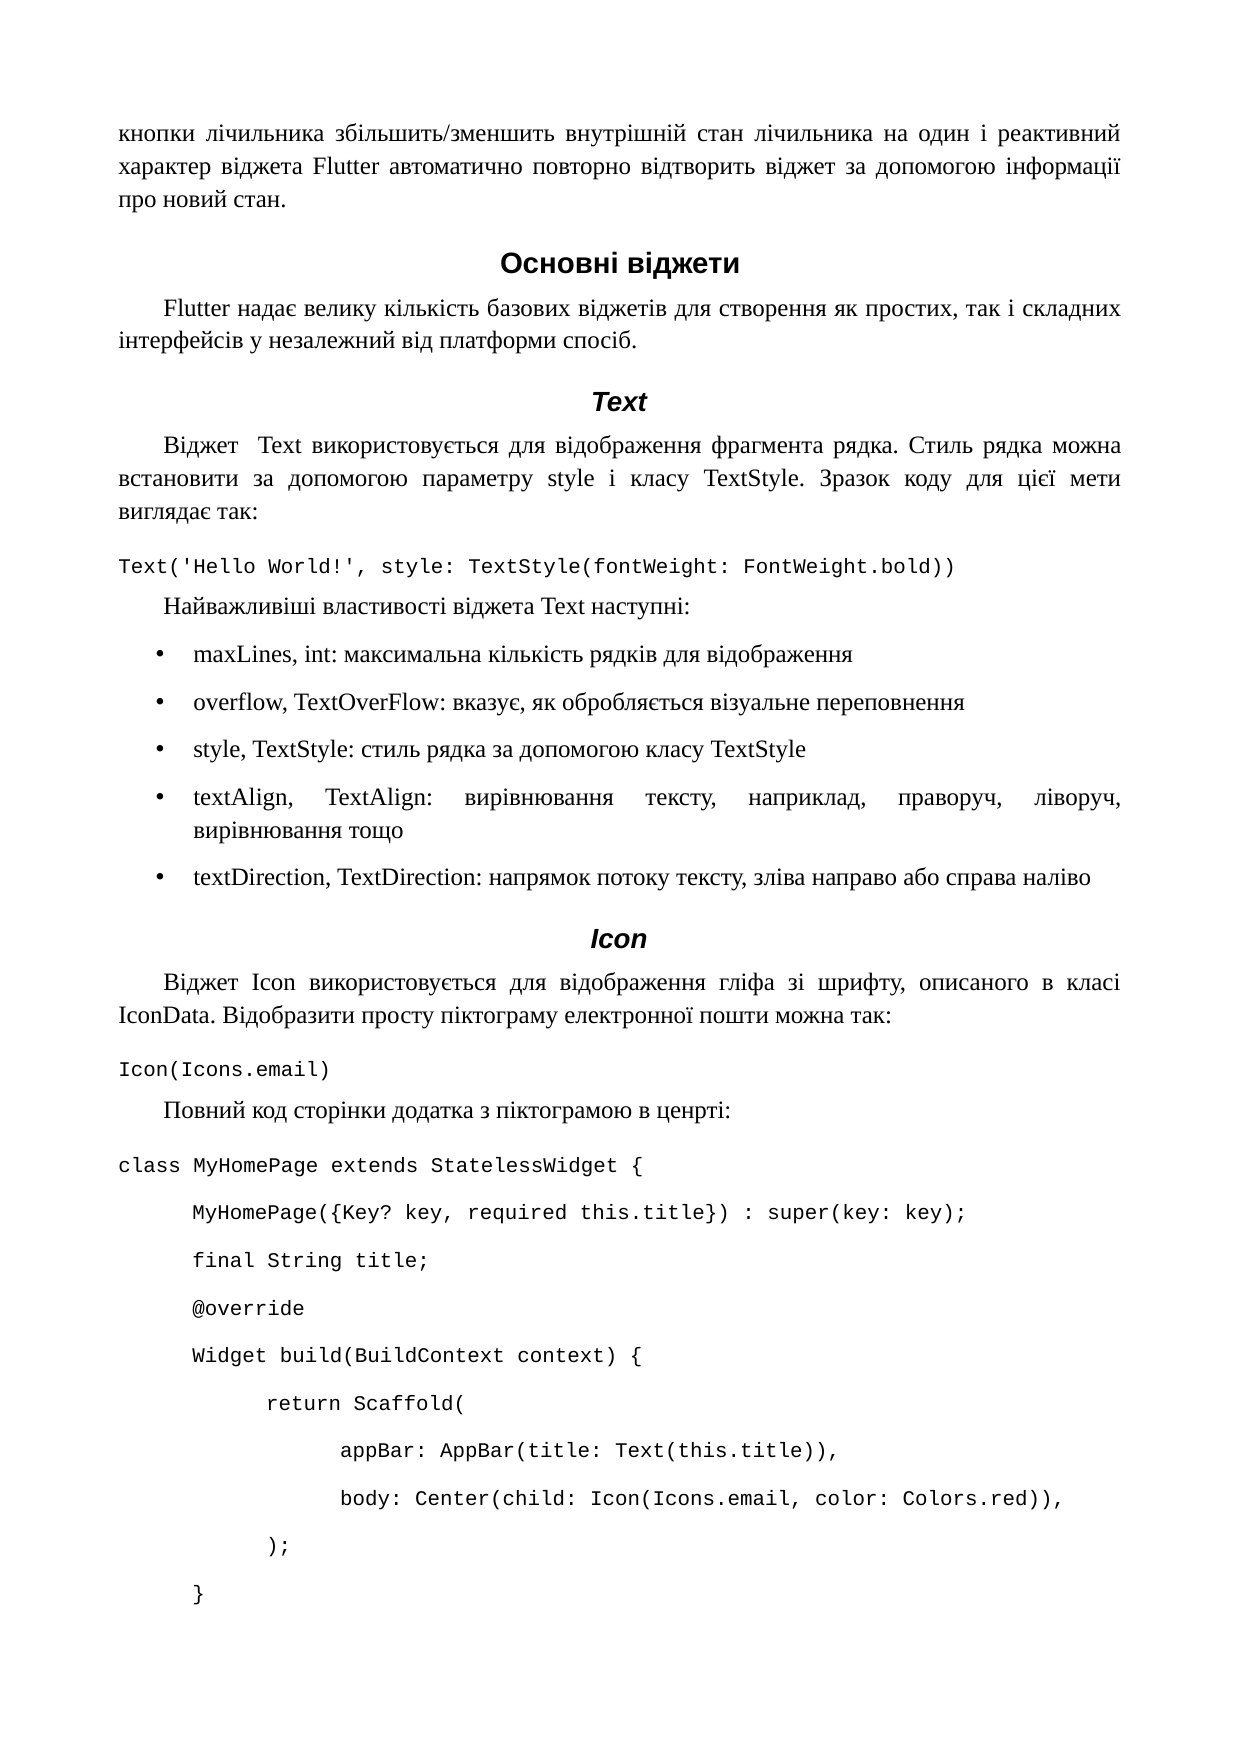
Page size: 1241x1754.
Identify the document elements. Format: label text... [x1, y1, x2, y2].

text body: Center(child: Icon(Icons.email, color: Colors.red)), [118, 1488, 1122, 1512]
list style, TextStyle: стиль рядка за допомогою класу TextStyle [156, 734, 1122, 763]
subtitle Icon [118, 922, 1122, 954]
text Повний код сторінки додатка з піктограмою в ценрті: [118, 1095, 1122, 1124]
list maxLines, int: максимальна кількість рядків для відображення [156, 639, 1122, 668]
text appBar: AppBar(title: Text(this.title)), [118, 1440, 1122, 1464]
text Flutter надає велику кількість базових віджетів для створення як простих, так і складних інтерфейсів у незалежний від платформи спосіб. [118, 293, 1122, 354]
text Віджет Text використовується для відображення фрагмента рядка. Стиль рядка можна встановити за допомогою параметру style і класу TextStyle. Зразок коду для цієї мети виглядає так: [118, 430, 1122, 525]
text ); [118, 1536, 1122, 1559]
text Найважливіші властивості віджета Text наступні: [118, 591, 1122, 620]
list overflow, TextOverFlow: вказує, як обробляється візуальне переповнення [156, 687, 1122, 715]
text return Scaffold( [118, 1393, 1122, 1416]
text MyHomePage({Key? key, required this.title}) : super(key: key); [118, 1202, 1122, 1226]
text @override [118, 1297, 1122, 1321]
list textDirection, TextDirection: напрямок потоку тексту, зліва направо або справа наліво [156, 862, 1122, 891]
subtitle Text [118, 386, 1122, 418]
list textAlign, TextAlign: вирівнювання тексту, наприклад, праворуч, ліворуч, вирівнювання тощо [156, 782, 1122, 843]
text кнопки лічильника збільшить/зменшить внутрішній стан лічильника на один і реактивний характер віджета Flutter автоматично повторно відтворить віджет за допомогою інформації про новий стан. [118, 118, 1122, 213]
text } [118, 1583, 1122, 1607]
text Віджет Icon використовується для відображення гліфа зі шрифту, описаного в класі IconData. Відобразити просту піктограму електронної пошти можна так: [118, 967, 1122, 1029]
text Text('Hello World!', style: TextStyle(fontWeight: FontWeight.bold)) [118, 556, 1122, 579]
text Icon(Icons.email) [118, 1059, 1122, 1083]
text Widget build(BuildContext context) { [118, 1345, 1122, 1369]
text final String title; [118, 1250, 1122, 1273]
subtitle Основні віджети [121, 246, 1119, 280]
text class MyHomePage extends StatelessWidget { [118, 1155, 1122, 1178]
